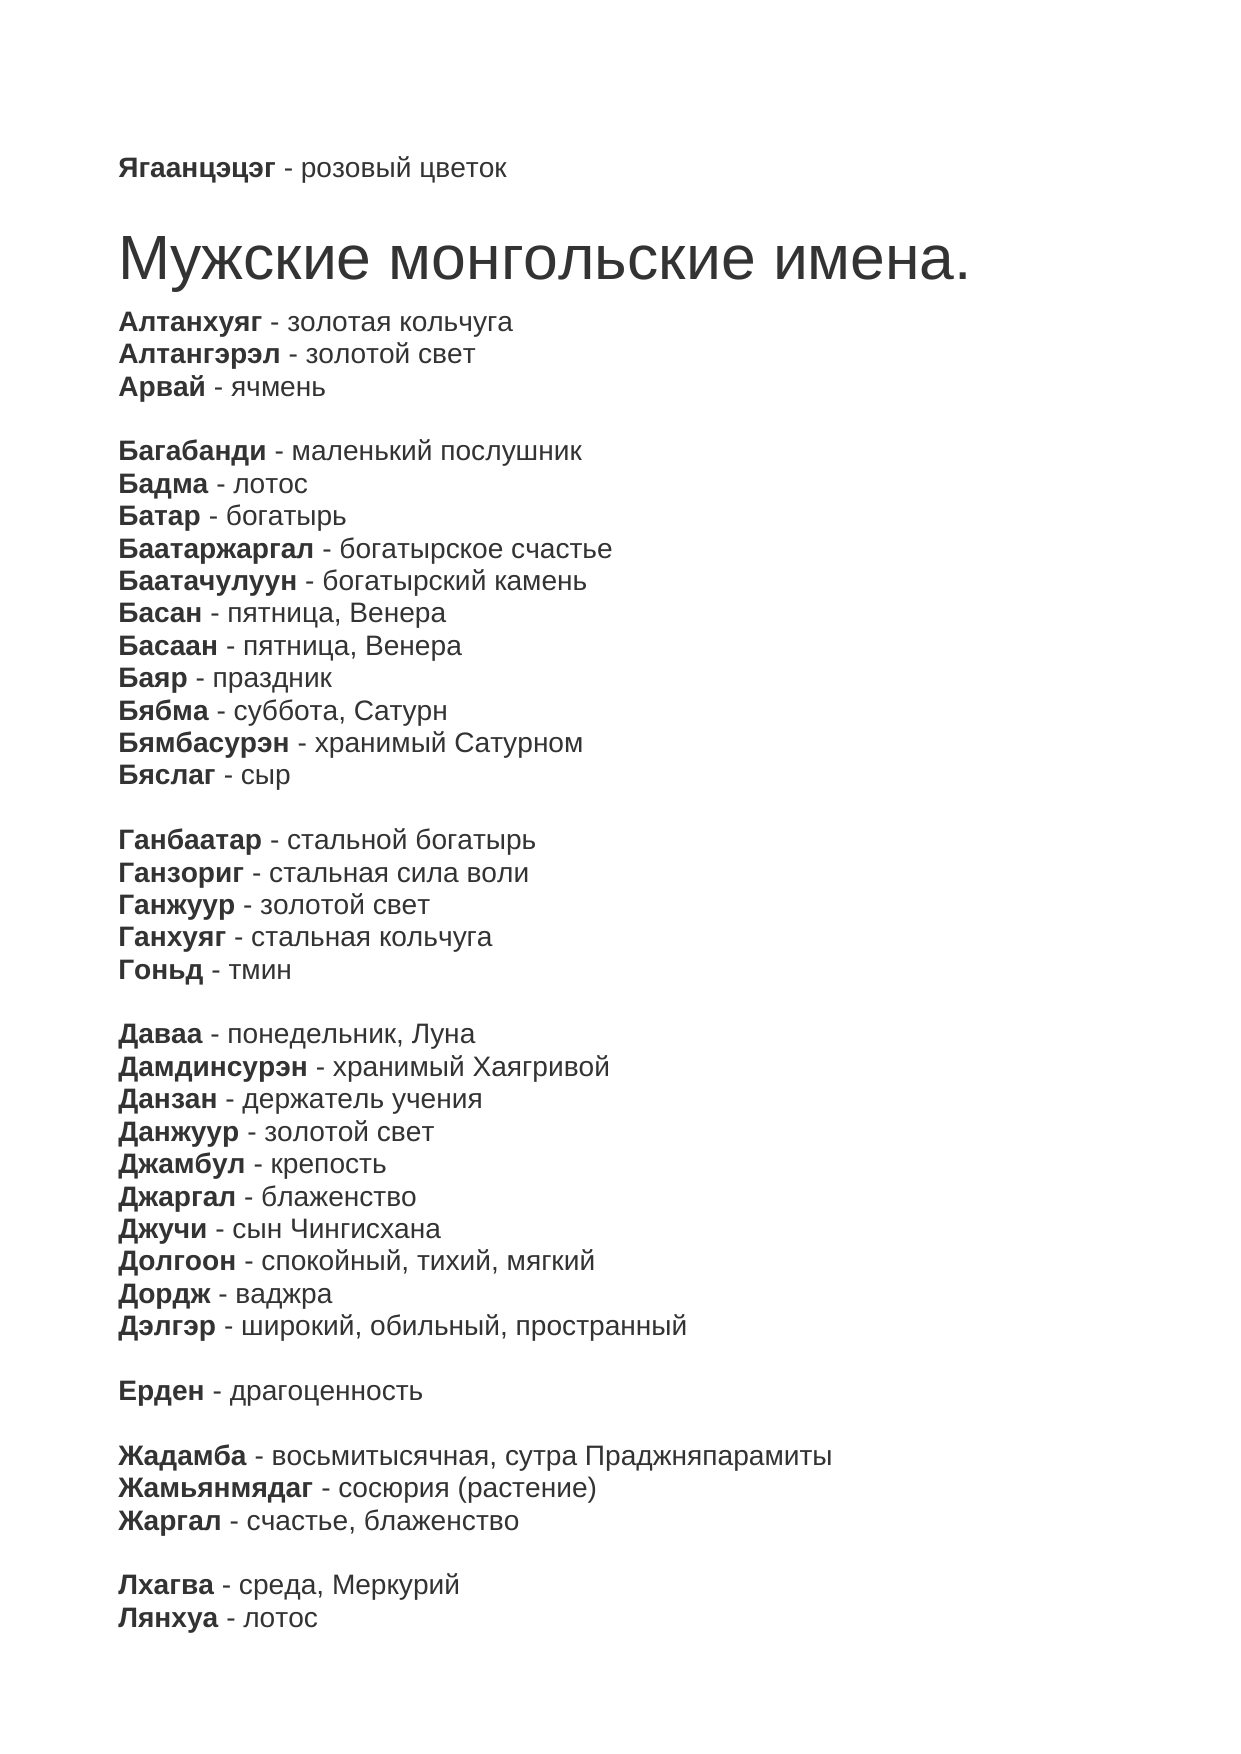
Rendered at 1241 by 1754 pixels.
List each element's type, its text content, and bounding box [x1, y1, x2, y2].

subtitle Мужские монгольские имена. [118, 220, 1122, 292]
text Ягаанцэцэг - розовый цветок [118, 118, 1122, 183]
text Алтанхуяг - золотая кольчуга Алтангэрэл - золотой свет Арвай - ячмень Багабанди - маленький послушник Бадма - лотос Батар - богатырь Баатаржаргал - богатырское счастье Баатачулуун - богатырский камень Басан - пятница, Венера Басаан - пятница, Венера Баяр - праздник Бябма - суббота, Сатурн Бямбасурэн - хранимый Сатурном Бяслаг - сыр Ганбаатар - стальной богатырь Ганзориг - стальная сила воли Ганжуур - золотой свет Ганхуяг - стальная кольчуга Гоньд - тмин Даваа - понедельник, Луна Дамдинсурэн - хранимый Хаягривой Данзан - держатель учения Данжуур - золотой свет Джамбул - крепость Джаргал - блаженство Джучи - сын Чингисхана Долгоон - спокойный, тихий, мягкий Дордж - ваджра Дэлгэр - широкий, обильный, пространный Ерден - драгоценность Жадамба - восьмитысячная, сутра Праджняпарамиты Жамьянмядаг - сосюрия (растение) Жаргал - счастье, блаженство Лхагва - среда, Меркурий Лянхуа - лотос [118, 305, 1122, 1633]
